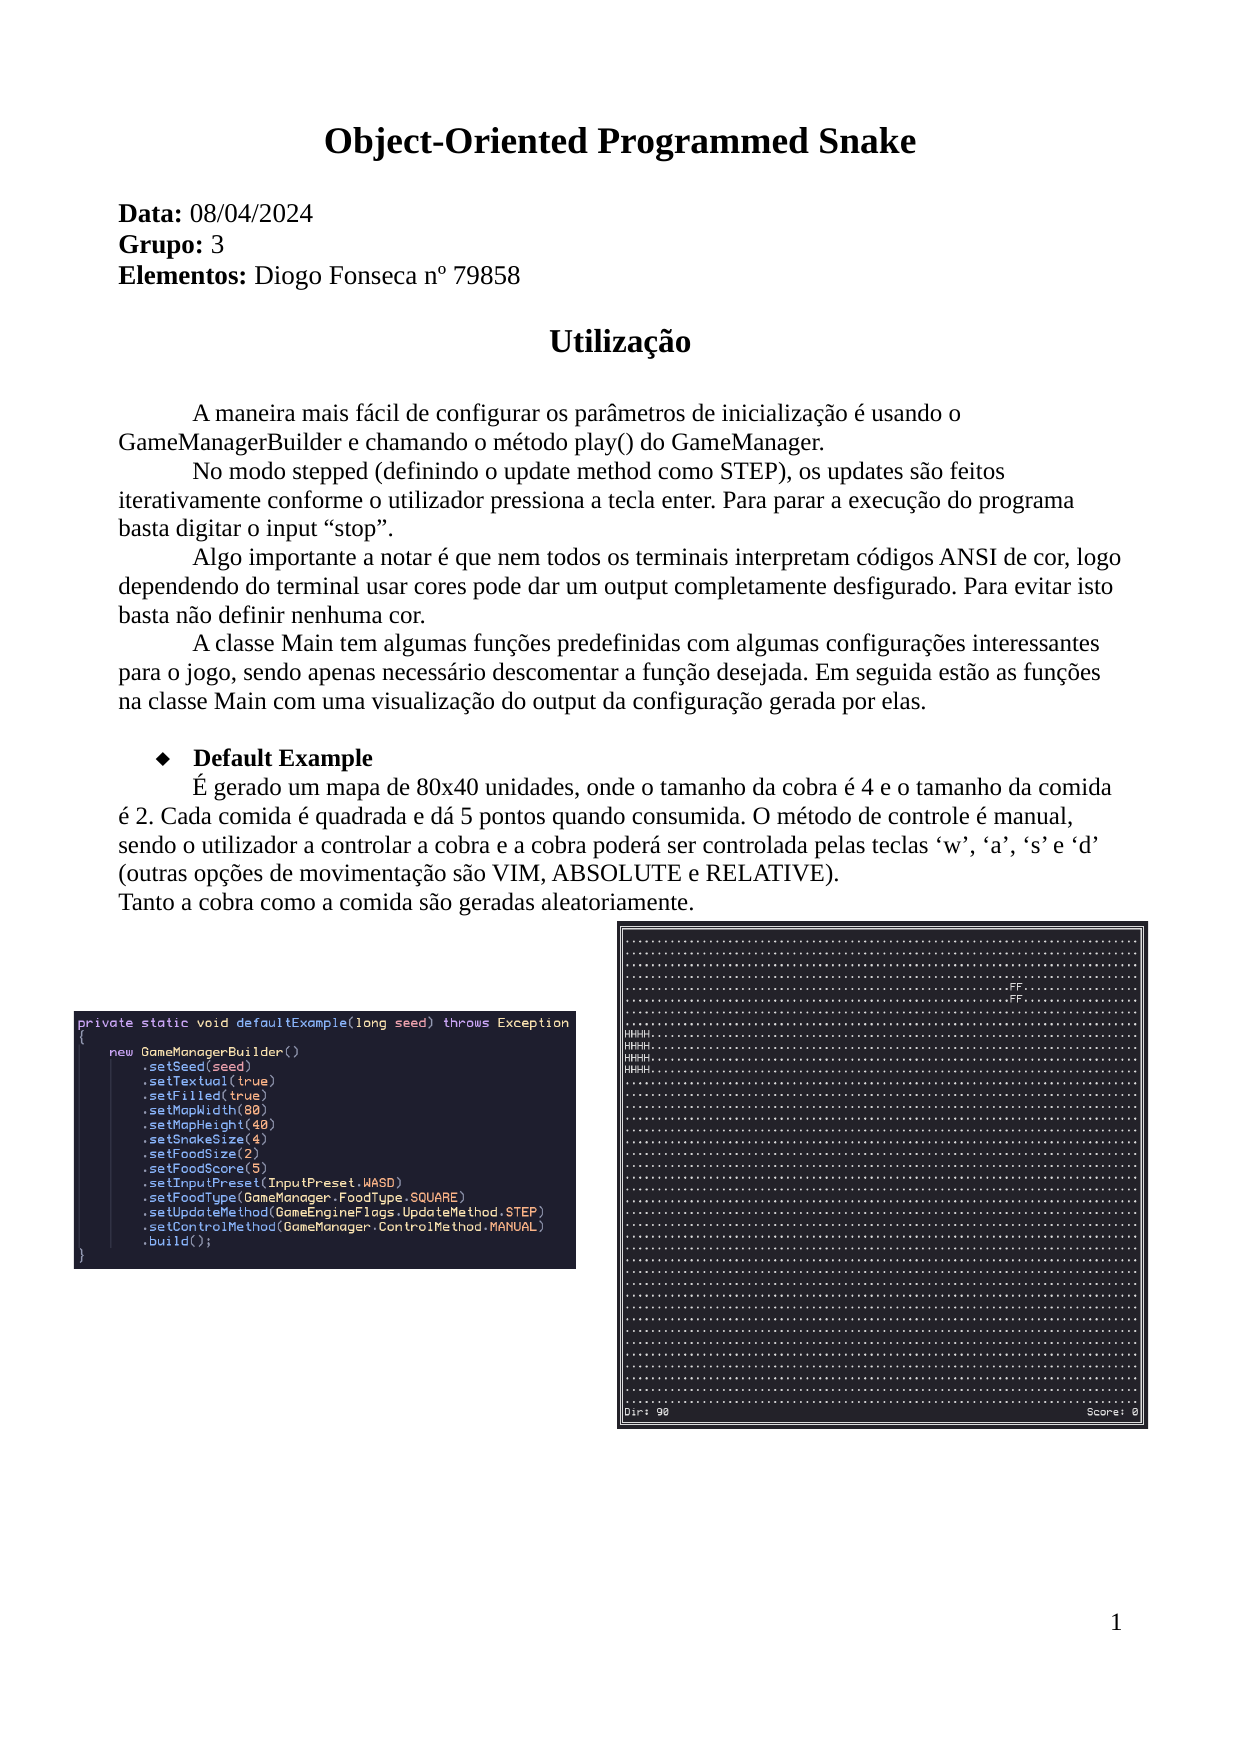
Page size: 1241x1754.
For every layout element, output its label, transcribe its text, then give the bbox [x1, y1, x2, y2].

picture [73, 1011, 576, 1269]
text No modo stepped (definindo o update method como STEP), os updates são feitos iterativamente conforme o utilizador pressiona a tecla enter. Para parar a execução do programa basta digitar o input “stop”. [118, 456, 1122, 542]
text Elementos: Diogo Fonseca nº 79858 [118, 259, 1122, 291]
text Object-Oriented Programmed Snake [118, 118, 1122, 161]
text Data: 08/04/2024 [118, 197, 1122, 228]
text Utilização [118, 322, 1122, 360]
text A classe Main tem algumas funções predefinidas com algumas configurações interessantes para o jogo, sendo apenas necessário descomentar a função desejada. Em seguida estão as funções na classe Main com uma visualização do output da configuração gerada por elas. [118, 628, 1122, 715]
list Default Example [156, 743, 1122, 772]
text Algo importante a notar é que nem todos os terminais interpretam códigos ANSI de cor, logo dependendo do terminal usar cores pode dar um output completamente desfigurado. Para evitar isto basta não definir nenhuma cor. [118, 542, 1122, 628]
text A maneira mais fácil de configurar os parâmetros de inicialização é usando o GameManagerBuilder e chamando o método play() do GameManager. [118, 394, 1122, 456]
text É gerado um mapa de 80x40 unidades, onde o tamanho da cobra é 4 e o tamanho da comida é 2. Cada comida é quadrada e dá 5 pontos quando consumida. O método de controle é manual, sendo o utilizador a controlar a cobra e a cobra poderá ser controlada pelas teclas ‘w’, ‘a’, ‘s’ e ‘d’ (outras opções de movimentação são VIM, ABSOLUTE e RELATIVE). [118, 772, 1122, 887]
text Tanto a cobra como a comida são geradas aleatoriamente. [118, 887, 1122, 916]
text Grupo: 3 [118, 228, 1122, 259]
picture [617, 921, 1149, 1429]
